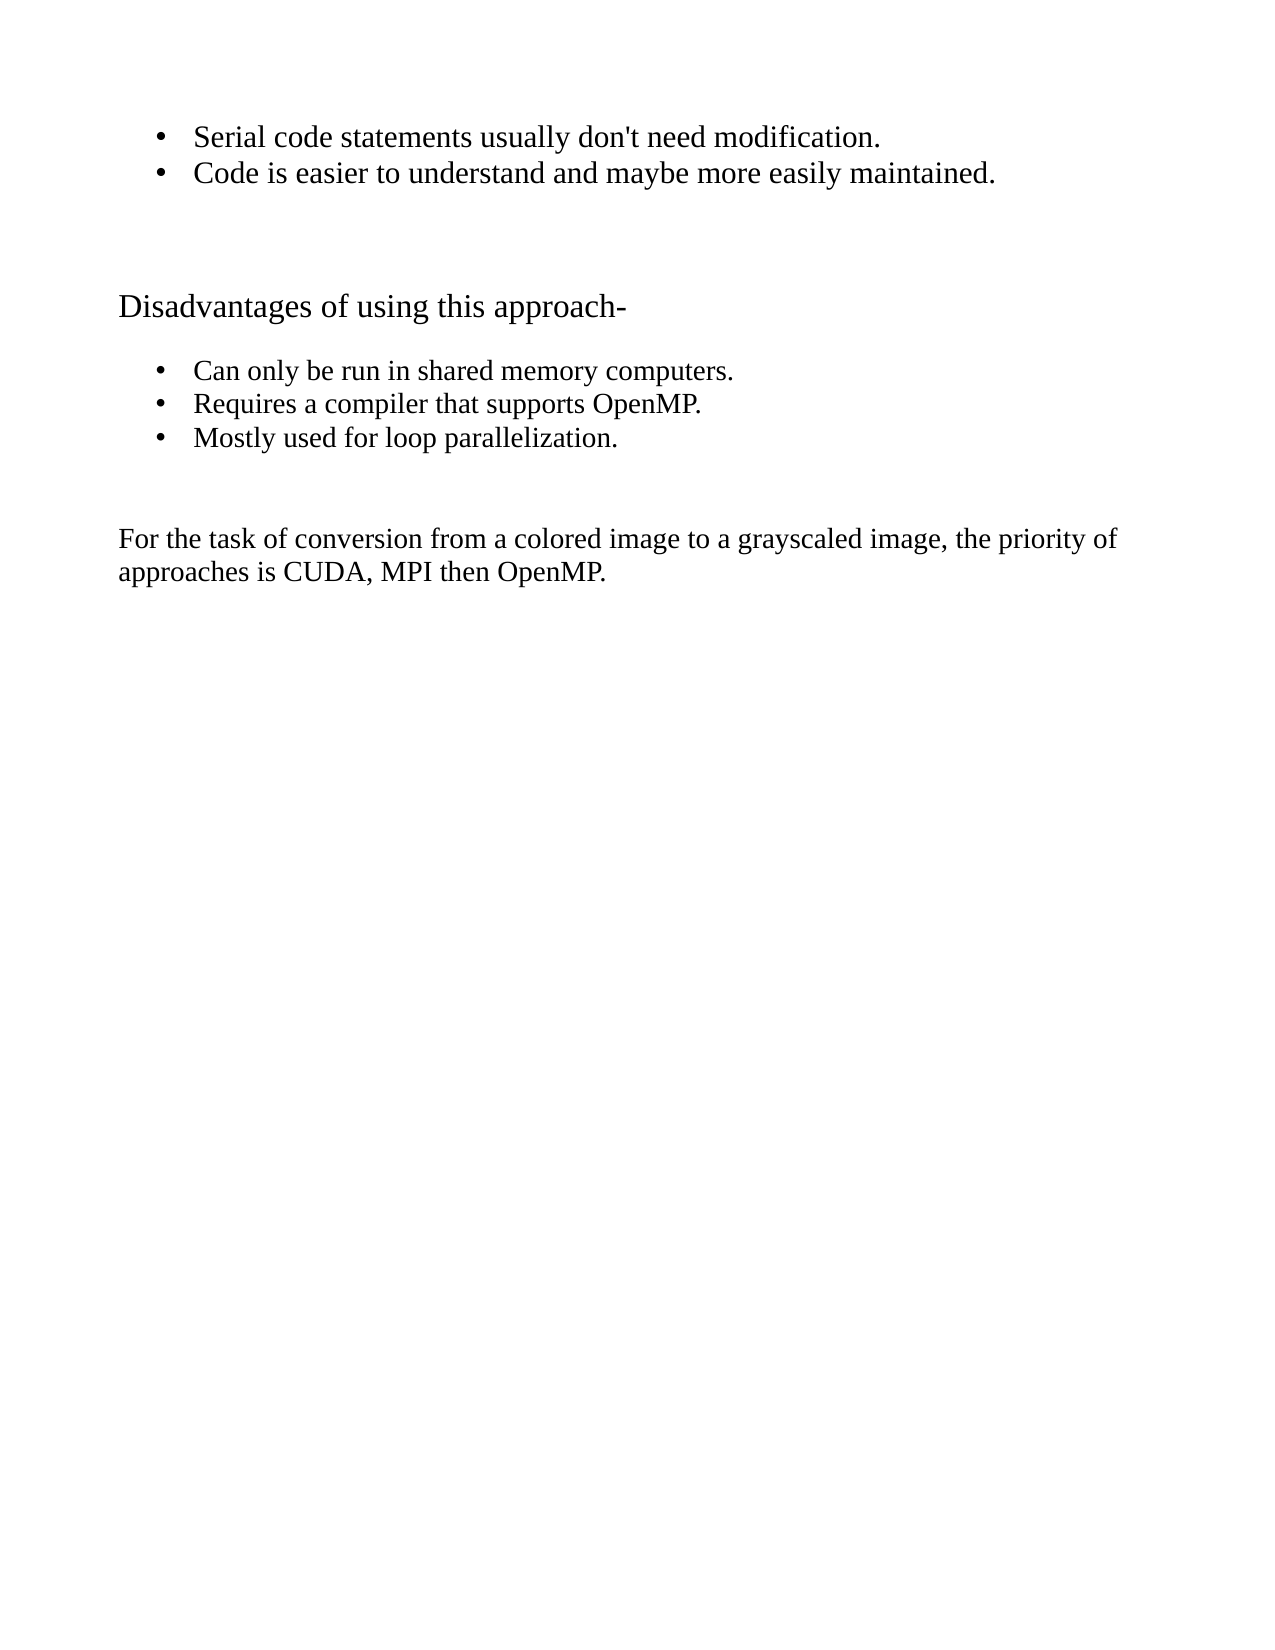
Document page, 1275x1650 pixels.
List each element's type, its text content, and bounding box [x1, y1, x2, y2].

list Mostly used for loop parallelization. [156, 420, 1157, 454]
list Code is easier to understand and maybe more easily maintained. [156, 154, 1157, 190]
text For the task of conversion from a colored image to a grayscaled image, the priority of approaches is CUDA, MPI then OpenMP. [118, 521, 1157, 588]
text Disadvantages of using this approach- [118, 286, 1157, 324]
list Serial code statements usually don't need modification. [156, 118, 1157, 154]
list Requires a compiler that supports OpenMP. [156, 387, 1157, 420]
list Can only be run in shared memory computers. [156, 353, 1157, 387]
